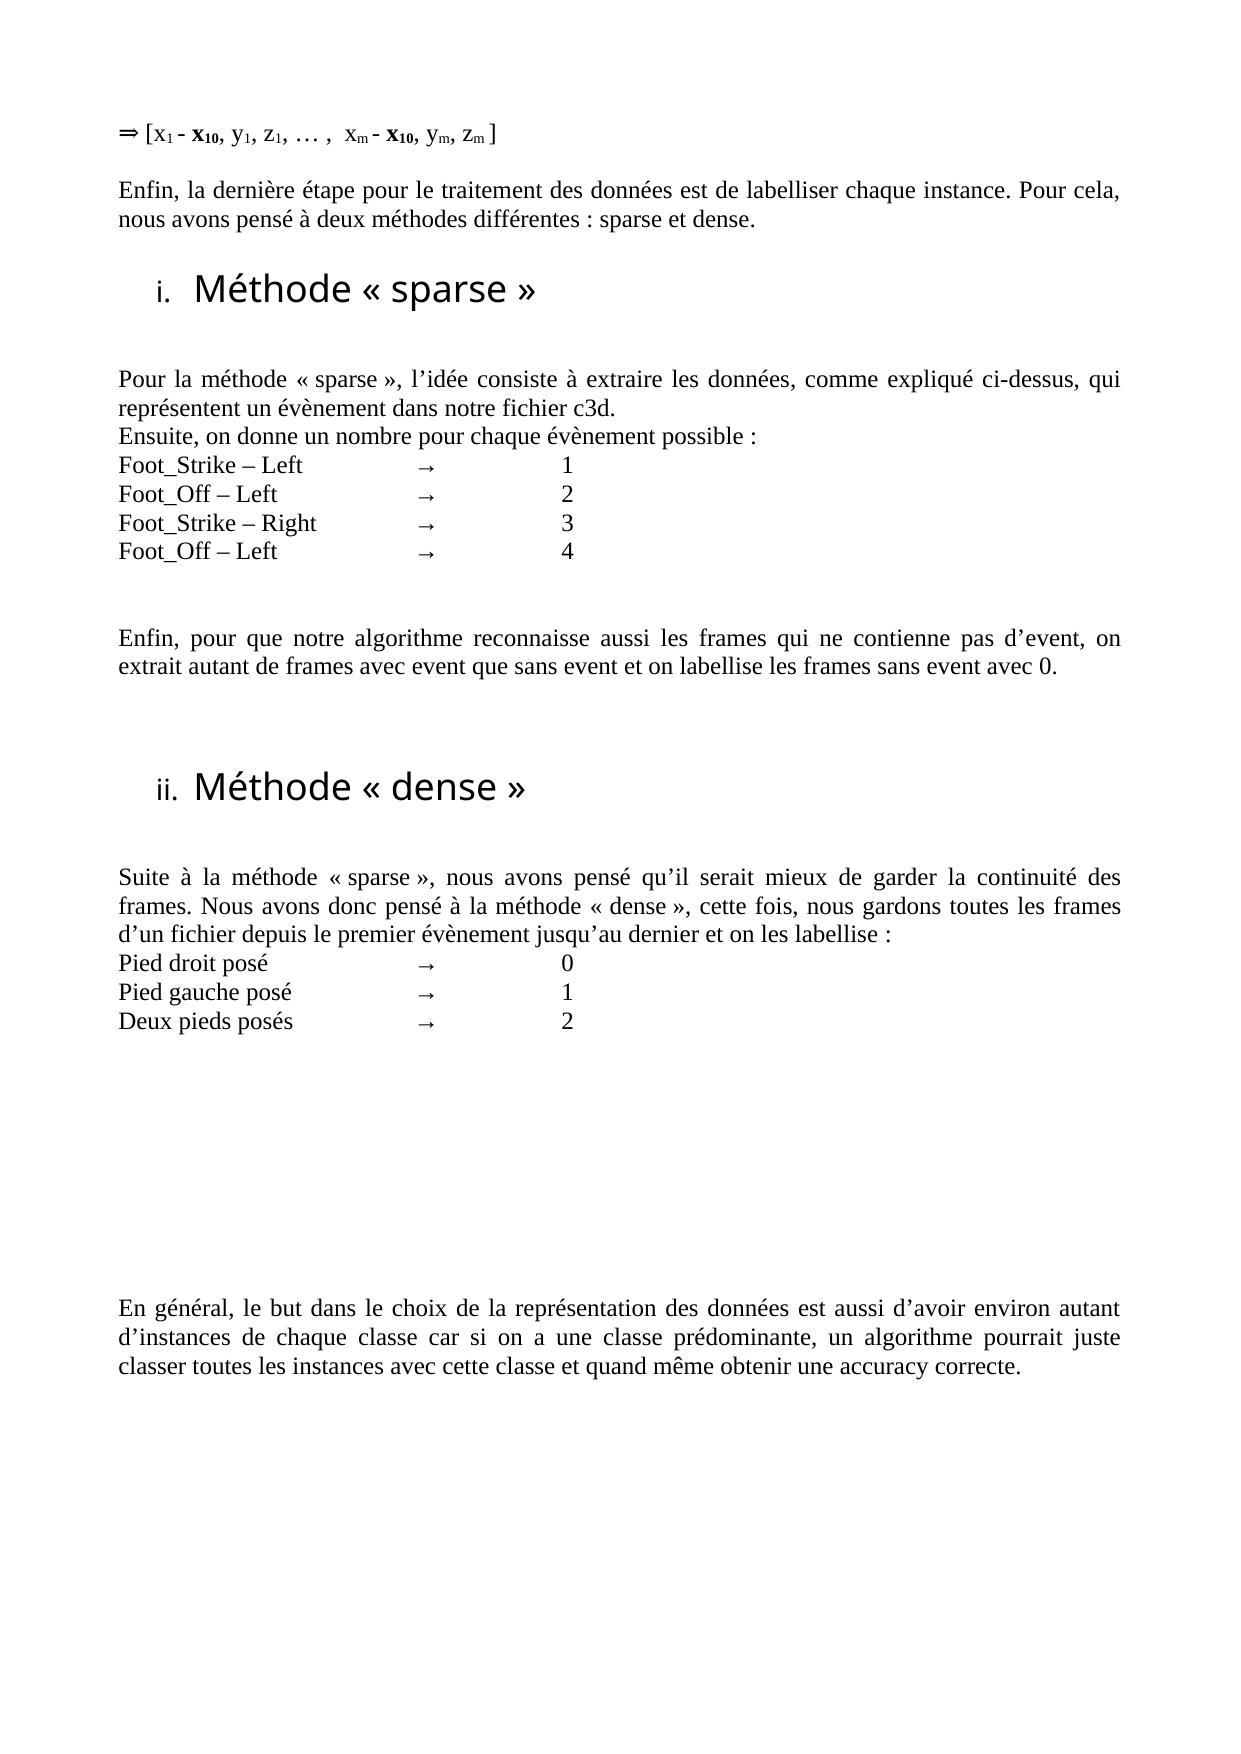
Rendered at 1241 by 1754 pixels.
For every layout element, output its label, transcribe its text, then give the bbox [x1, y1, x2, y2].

text Foot_Strike – Left → 1 [118, 450, 1122, 479]
text Foot_Off – Left → 4 [118, 536, 1122, 565]
text Suite à la méthode « sparse », nous avons pensé qu’il serait mieux de garder la continuité des frames. Nous avons donc pensé à la méthode « dense », cette fois, nous gardons toutes les frames d’un fichier depuis le premier évènement jusqu’au dernier et on les labellise : [118, 862, 1122, 948]
list Méthode « sparse » [156, 262, 1122, 313]
text Pour la méthode « sparse », l’idée consiste à extraire les données, comme expliqué ci-dessus, qui représentent un évènement dans notre fichier c3d. [118, 364, 1122, 421]
text En général, le but dans le choix de la représentation des données est aussi d’avoir environ autant d’instances de chaque classe car si on a une classe prédominante, un algorithme pourrait juste classer toutes les instances avec cette classe et quand même obtenir une accuracy correcte. [118, 1293, 1122, 1379]
text ⇒ [x1 - x10, y1, z1, … , xm - x10, ym, zm ] [118, 118, 1122, 147]
text Foot_Off – Left → 2 [118, 479, 1122, 508]
text Pied gauche posé → 1 [118, 977, 1122, 1006]
text Enfin, la dernière étape pour le traitement des données est de labelliser chaque instance. Pour cela, nous avons pensé à deux méthodes différentes : sparse et dense. [118, 176, 1122, 233]
list Méthode « dense » [156, 760, 1122, 811]
text Deux pieds posés → 2 [118, 1006, 1122, 1034]
text Ensuite, on donne un nombre pour chaque évènement possible : [118, 421, 1122, 450]
text Pied droit posé → 0 [118, 948, 1122, 977]
text Enfin, pour que notre algorithme reconnaisse aussi les frames qui ne contienne pas d’event, on extrait autant de frames avec event que sans event et on labellise les frames sans event avec 0. [118, 623, 1122, 680]
text Foot_Strike – Right → 3 [118, 508, 1122, 536]
